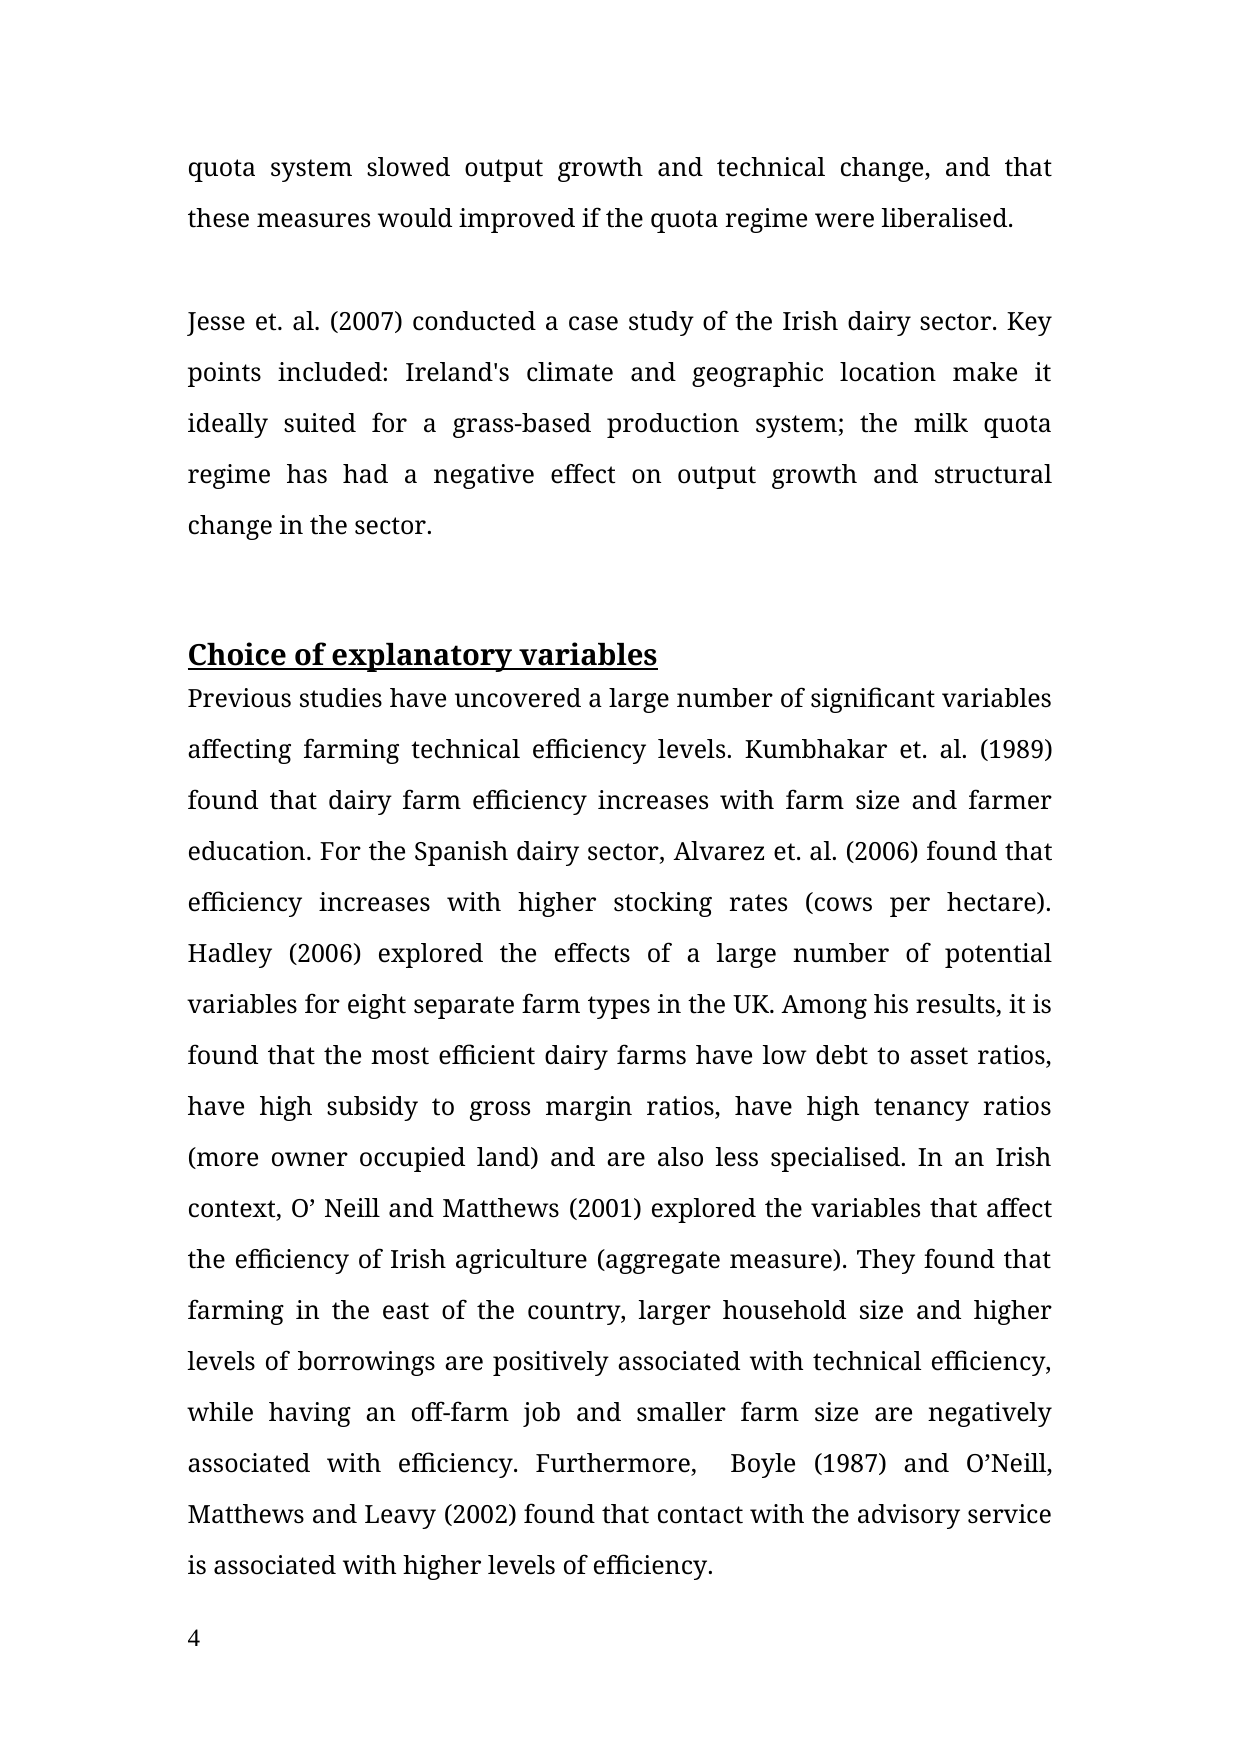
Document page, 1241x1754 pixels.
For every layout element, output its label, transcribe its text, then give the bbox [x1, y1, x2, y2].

text Jesse et. al. (2007) conducted a case study of the Irish dairy sector. Key points included: Ireland's climate and geographic location make it ideally suited for a grass-based production system; the milk quota regime has had a negative effect on output growth and structural change in the sector. [187, 303, 1053, 541]
text quota system slowed output growth and technical change, and that these measures would improved if the quota regime were liberalised. [187, 150, 1053, 235]
text Previous studies have uncovered a large number of significant variables affecting farming technical efficiency levels. Kumbhakar et. al. (1989) found that dairy farm efficiency increases with farm size and farmer education. For the Spanish dairy sector, Alvarez et. al. (2006) found that efficiency increases with higher stocking rates (cows per hectare). Hadley (2006) explored the effects of a large number of potential variables for eight separate farm types in the UK. Among his results, it is found that the most efficient dairy farms have low debt to asset ratios, have high subsidy to gross margin ratios, have high tenancy ratios (more owner occupied land) and are also less specialised. In an Irish context, O’ Neill and Matthews (2001) explored the variables that affect the efficiency of Irish agriculture (aggregate measure). They found that farming in the east of the country, larger household size and higher levels of borrowings are positively associated with technical efficiency, while having an off-farm job and smaller farm size are negatively associated with efficiency. Furthermore, Boyle (1987) and O’Neill, Matthews and Leavy (2002) found that contact with the advisory service is associated with higher levels of efficiency. [187, 680, 1053, 1582]
subtitle Choice of explanatory variables [187, 634, 1053, 674]
